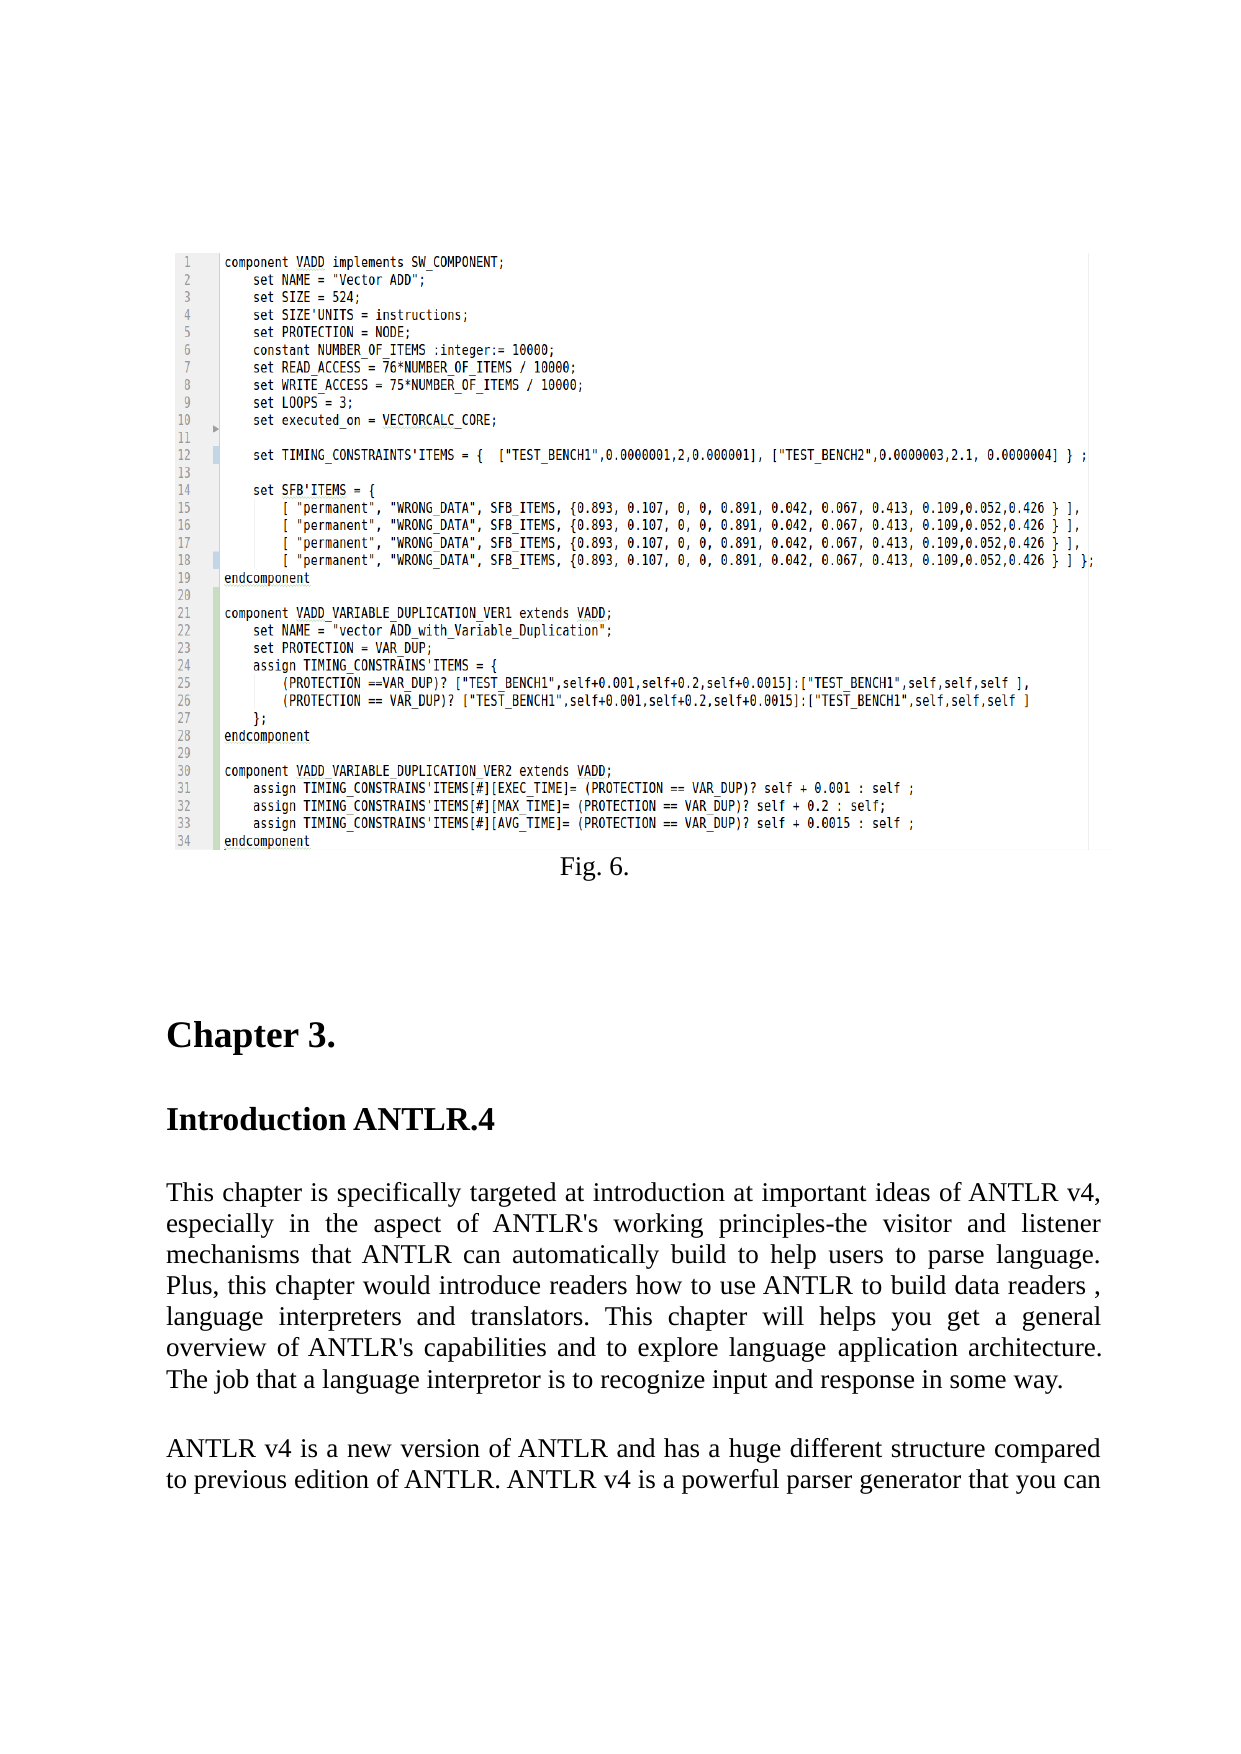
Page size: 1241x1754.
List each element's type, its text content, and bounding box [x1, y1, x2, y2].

text This chapter is specifically targeted at introduction at important ideas of ANTLR v4, especially in the aspect of ANTLR's working principles-the visitor and listener mechanisms that ANTLR can automatically build to help users to parse language. Plus, this chapter would introduce readers how to use ANTLR to build data readers , language interpreters and translators. This chapter will helps you get a general overview of ANTLR's capabilities and to explore language application architecture. The job that a language interpretor is to recognize input and response in some way. [166, 1176, 1103, 1394]
text ANTLR v4 is a new version of ANTLR and has a huge different structure compared to previous edition of ANTLR. ANTLR v4 is a powerful parser generator that you can [166, 1432, 1103, 1494]
text Fig. 6. [166, 253, 1103, 881]
text Chapter 3. [166, 1013, 1103, 1056]
text Introduction ANTLR.4 [166, 1099, 1103, 1137]
picture [175, 253, 1112, 850]
